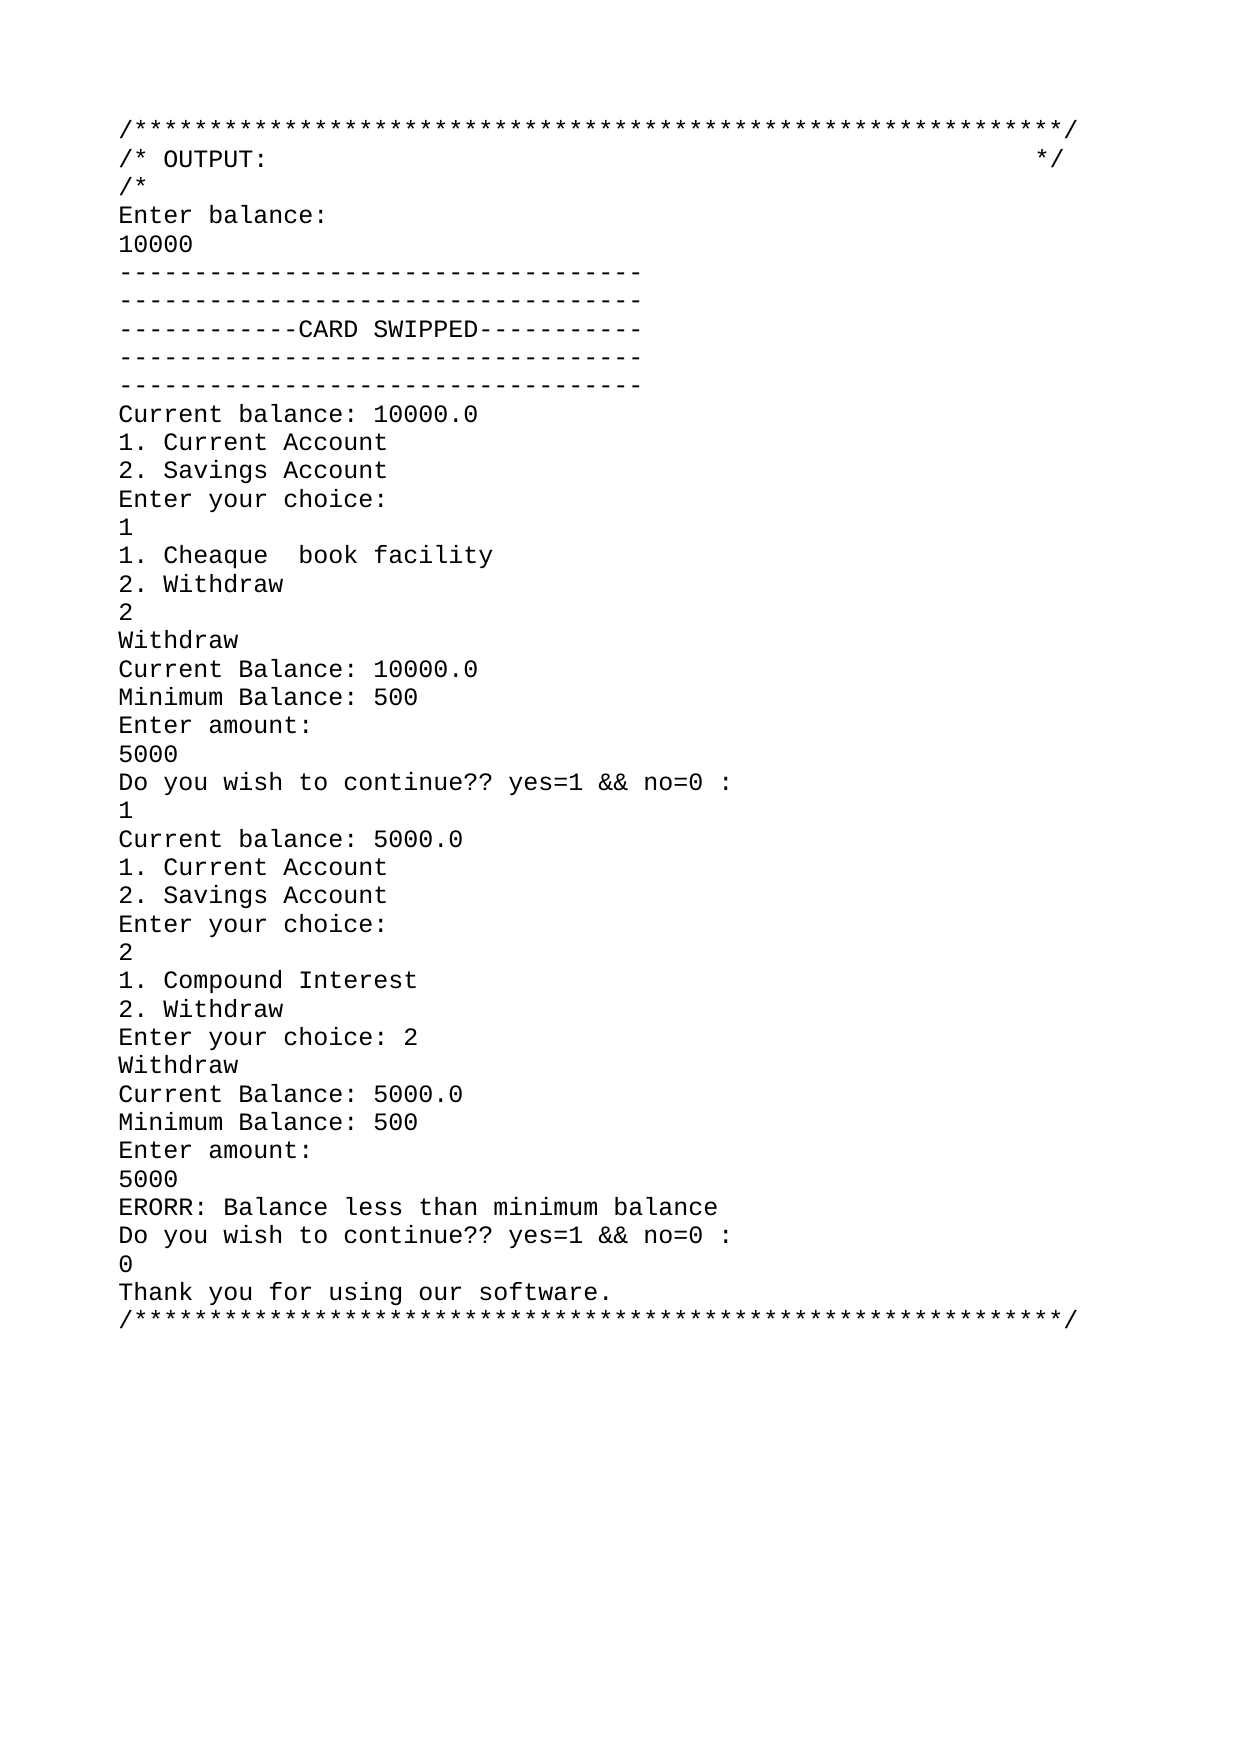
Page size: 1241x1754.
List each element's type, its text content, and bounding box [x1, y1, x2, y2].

text 0 [118, 1251, 1122, 1280]
text Current Balance: 5000.0 [118, 1081, 1122, 1110]
text 1. Cheaque book facility [118, 543, 1122, 571]
text Enter your choice: 2 [118, 1025, 1122, 1053]
text ----------------------------------- [118, 345, 1122, 373]
text Enter amount: [118, 713, 1122, 741]
text 2 [118, 600, 1122, 628]
text Minimum Balance: 500 [118, 685, 1122, 713]
text 10000 [118, 231, 1122, 260]
text 1 [118, 515, 1122, 543]
text 2. Withdraw [118, 571, 1122, 600]
text Enter your choice: [118, 486, 1122, 515]
text 5000 [118, 741, 1122, 770]
text /**************************************************************/ [118, 1308, 1122, 1336]
text 1. Current Account [118, 430, 1122, 458]
text Do you wish to continue?? yes=1 && no=0 : [118, 1223, 1122, 1251]
text Enter balance: [118, 203, 1122, 231]
text Enter your choice: [118, 911, 1122, 940]
text ------------CARD SWIPPED----------- [118, 316, 1122, 345]
text Current Balance: 10000.0 [118, 656, 1122, 685]
text Minimum Balance: 500 [118, 1110, 1122, 1138]
text ----------------------------------- [118, 260, 1122, 288]
text 5000 [118, 1166, 1122, 1195]
text Current balance: 10000.0 [118, 401, 1122, 430]
text /* OUTPUT: */ [118, 146, 1122, 175]
text 1. Current Account [118, 855, 1122, 883]
text 2. Savings Account [118, 458, 1122, 486]
text 1. Compound Interest [118, 968, 1122, 996]
text Thank you for using our software. [118, 1280, 1122, 1308]
text Current balance: 5000.0 [118, 826, 1122, 855]
text Do you wish to continue?? yes=1 && no=0 : [118, 770, 1122, 798]
text ----------------------------------- [118, 373, 1122, 401]
text ERORR: Balance less than minimum balance [118, 1195, 1122, 1223]
text /**************************************************************/ [118, 118, 1122, 146]
text 2 [118, 940, 1122, 968]
text ----------------------------------- [118, 288, 1122, 316]
text Enter amount: [118, 1138, 1122, 1166]
text /* [118, 175, 1122, 203]
text 1 [118, 798, 1122, 826]
text Withdraw [118, 628, 1122, 656]
text Withdraw [118, 1053, 1122, 1081]
text 2. Withdraw [118, 996, 1122, 1025]
text 2. Savings Account [118, 883, 1122, 911]
